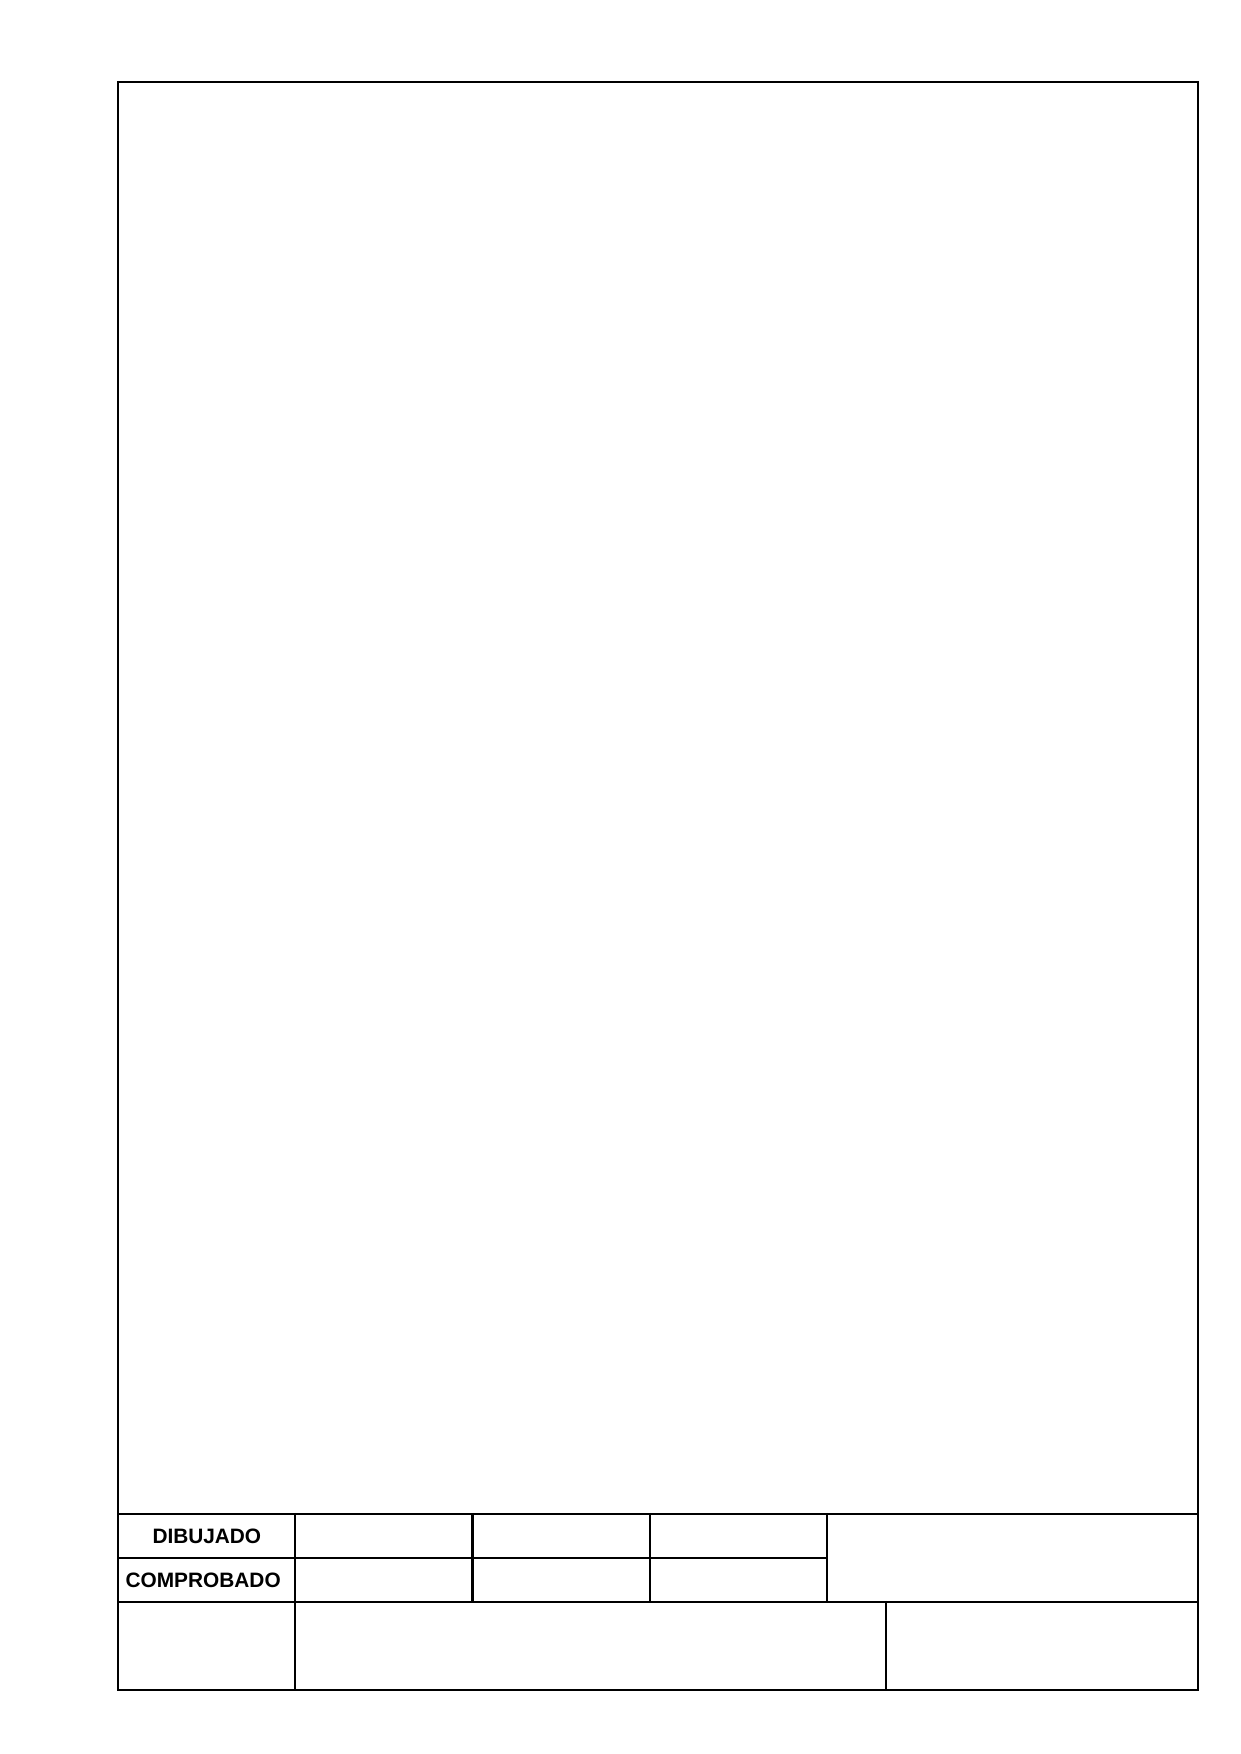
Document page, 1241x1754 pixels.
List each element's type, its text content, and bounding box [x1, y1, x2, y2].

table_cell [887, 1603, 1197, 1689]
table_cell COMPROBADO [119, 1559, 294, 1601]
table_cell [296, 1603, 885, 1689]
table_cell [828, 1515, 1197, 1601]
table_cell [651, 1559, 826, 1601]
table_header DIBUJADO [119, 1515, 294, 1557]
table_cell [474, 1559, 649, 1601]
table_header [474, 1515, 649, 1557]
table_cell [119, 1603, 294, 1689]
table_header [119, 83, 1197, 1513]
table_header [296, 1515, 471, 1557]
table_header [651, 1515, 826, 1557]
table_cell [296, 1559, 471, 1601]
